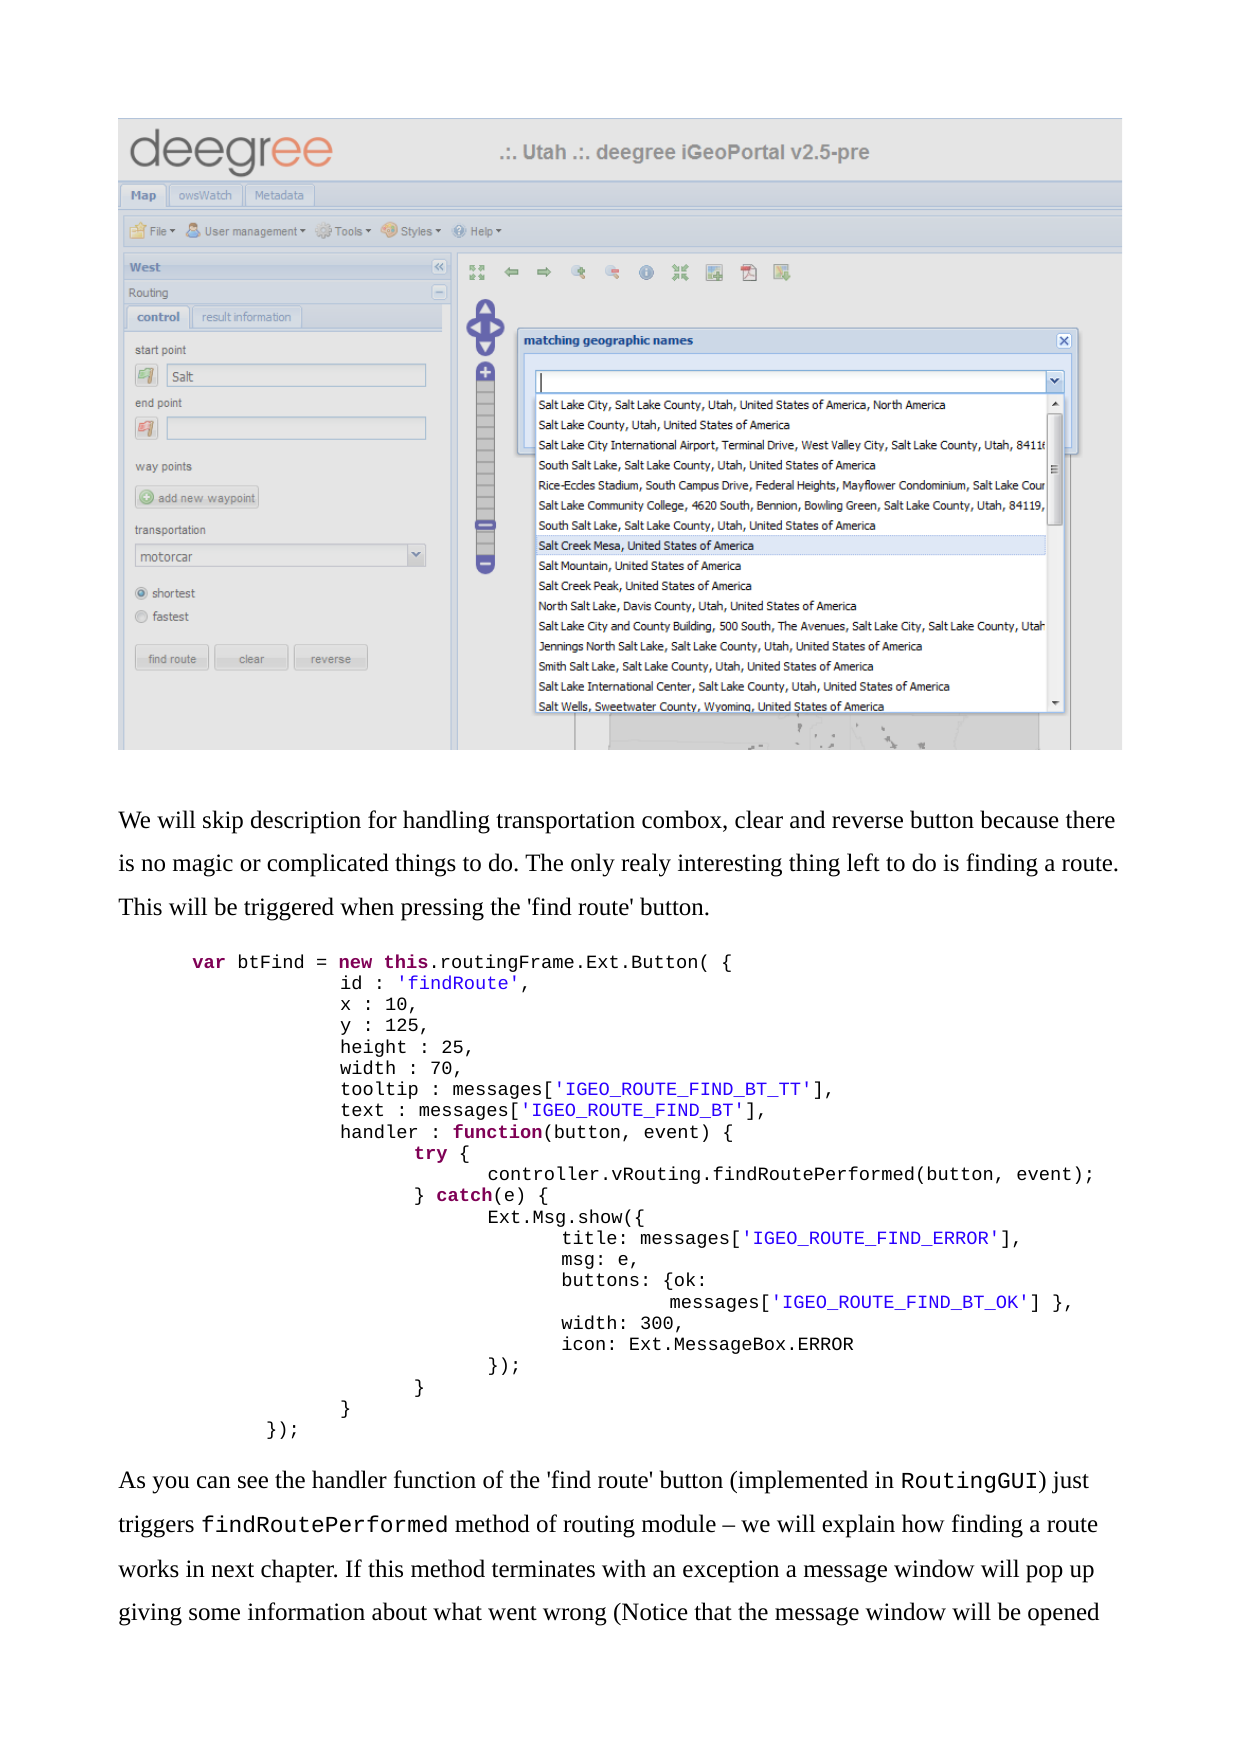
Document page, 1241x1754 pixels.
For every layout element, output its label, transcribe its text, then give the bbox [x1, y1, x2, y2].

text }); [118, 1356, 1122, 1377]
text As you can see the handler function of the 'find route' button (implemented in RoutingGUI) just triggers findRoutePerformed method of routing module – we will explain how finding a route works in next chapter. If this method terminates with an exception a message window will pop up giving some information about what went wrong (Notice that the message window will be opened [118, 1465, 1122, 1626]
text text : messages['IGEO_ROUTE_FIND_BT'], [118, 1101, 1122, 1122]
text width : 70, [118, 1059, 1122, 1080]
text height : 25, [118, 1037, 1122, 1059]
text Ext.Msg.show({ [118, 1207, 1122, 1229]
text } catch(e) { [118, 1186, 1122, 1207]
text We will skip description for handling transportation combox, clear and reverse button because there is no magic or complicated things to do. The only realy interesting thing left to do is finding a route. This will be triggered when pressing the 'find route' button. [118, 805, 1122, 920]
text x : 10, [118, 995, 1122, 1016]
text title: messages['IGEO_ROUTE_FIND_ERROR'], [118, 1229, 1122, 1250]
text } [118, 1377, 1122, 1399]
text try { [118, 1144, 1122, 1165]
text }); [118, 1420, 1122, 1441]
text y : 125, [118, 1016, 1122, 1037]
text msg: e, [118, 1250, 1122, 1271]
text messages['IGEO_ROUTE_FIND_BT_OK'] }, [118, 1292, 1122, 1314]
picture [118, 118, 1123, 750]
text icon: Ext.MessageBox.ERROR [118, 1335, 1122, 1356]
text handler : function(button, event) { [118, 1122, 1122, 1144]
text buttons: {ok: [118, 1271, 1122, 1292]
text id : 'findRoute', [118, 974, 1122, 995]
text } [118, 1399, 1122, 1420]
text width: 300, [118, 1314, 1122, 1335]
text tooltip : messages['IGEO_ROUTE_FIND_BT_TT'], [118, 1080, 1122, 1101]
text controller.vRouting.findRoutePerformed(button, event); [118, 1165, 1122, 1186]
text var btFind = new this.routingFrame.Ext.Button( { [118, 952, 1122, 974]
